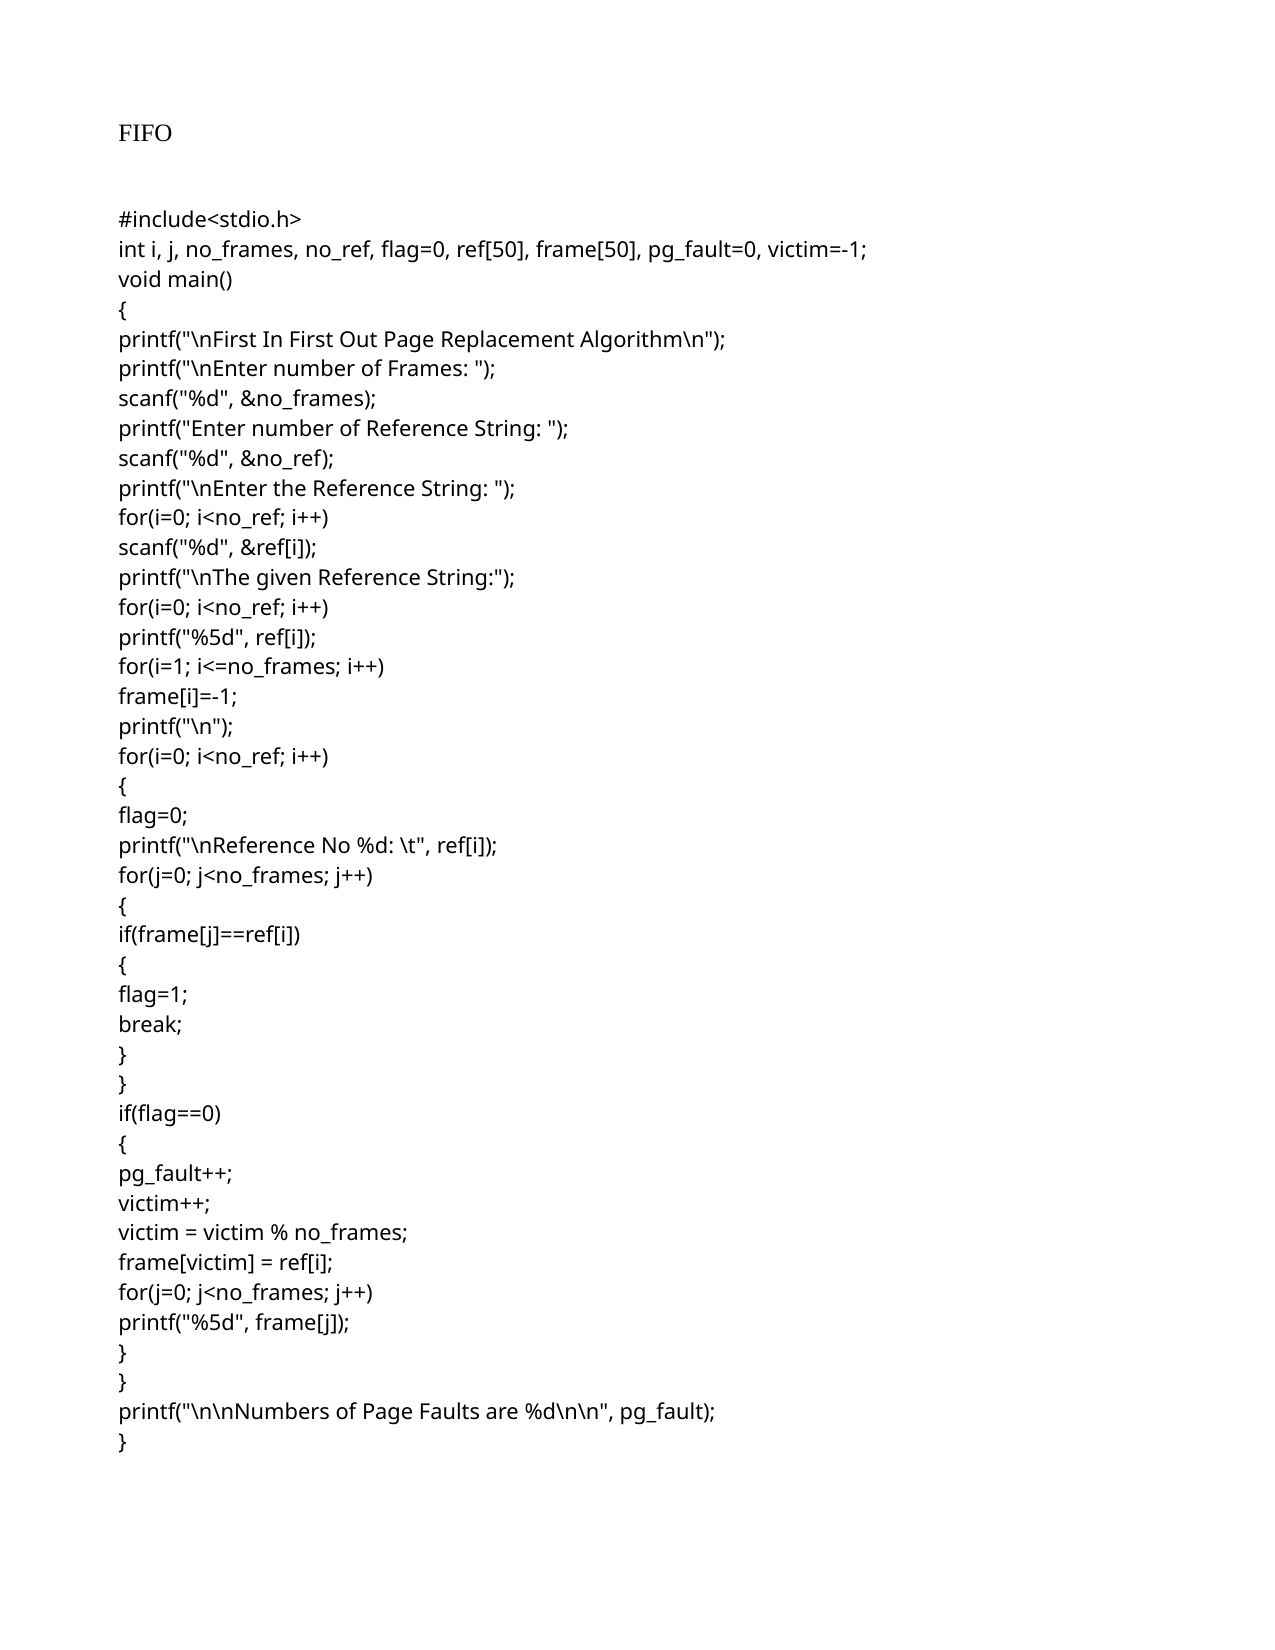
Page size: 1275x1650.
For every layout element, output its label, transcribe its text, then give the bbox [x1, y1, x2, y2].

text scanf("%d", &no_frames); [118, 383, 1157, 413]
text } [118, 1366, 1157, 1396]
text victim = victim % no_frames; [118, 1217, 1157, 1247]
text for(j=0; j<no_frames; j++) [118, 1277, 1157, 1307]
text { [118, 889, 1157, 919]
text printf("%5d", frame[j]); [118, 1307, 1157, 1336]
text break; [118, 1009, 1157, 1038]
text flag=0; [118, 800, 1157, 830]
text for(i=1; i<=no_frames; i++) [118, 651, 1157, 681]
text frame[i]=-1; [118, 681, 1157, 711]
text printf("\nFirst In First Out Page Replacement Algorithm\n"); [118, 323, 1157, 353]
text #include<stdio.h> [118, 204, 1157, 234]
text frame[victim] = ref[i]; [118, 1247, 1157, 1277]
text printf("\nThe given Reference String:"); [118, 562, 1157, 592]
text void main() [118, 264, 1157, 294]
text } [118, 1336, 1157, 1366]
text printf("\n\nNumbers of Page Faults are %d\n\n", pg_fault); [118, 1396, 1157, 1426]
text flag=1; [118, 979, 1157, 1009]
text printf("Enter number of Reference String: "); [118, 413, 1157, 443]
text if(frame[j]==ref[i]) [118, 919, 1157, 949]
text scanf("%d", &ref[i]); [118, 532, 1157, 562]
text pg_fault++; [118, 1158, 1157, 1187]
text } [118, 1068, 1157, 1098]
text printf("%5d", ref[i]); [118, 621, 1157, 651]
text printf("\nReference No %d: \t", ref[i]); [118, 830, 1157, 860]
text for(i=0; i<no_ref; i++) [118, 741, 1157, 770]
text { [118, 770, 1157, 800]
text printf("\nEnter number of Frames: "); [118, 353, 1157, 383]
text victim++; [118, 1187, 1157, 1217]
text for(i=0; i<no_ref; i++) [118, 502, 1157, 532]
text for(i=0; i<no_ref; i++) [118, 592, 1157, 621]
text } [118, 1038, 1157, 1068]
text { [118, 949, 1157, 979]
text printf("\nEnter the Reference String: "); [118, 472, 1157, 502]
text scanf("%d", &no_ref); [118, 443, 1157, 472]
text { [118, 294, 1157, 323]
text int i, j, no_frames, no_ref, flag=0, ref[50], frame[50], pg_fault=0, victim=-1; [118, 234, 1157, 264]
text { [118, 1128, 1157, 1158]
text FIFO [118, 118, 1157, 147]
text if(flag==0) [118, 1098, 1157, 1128]
text printf("\n"); [118, 711, 1157, 741]
text } [118, 1426, 1157, 1456]
text for(j=0; j<no_frames; j++) [118, 860, 1157, 889]
